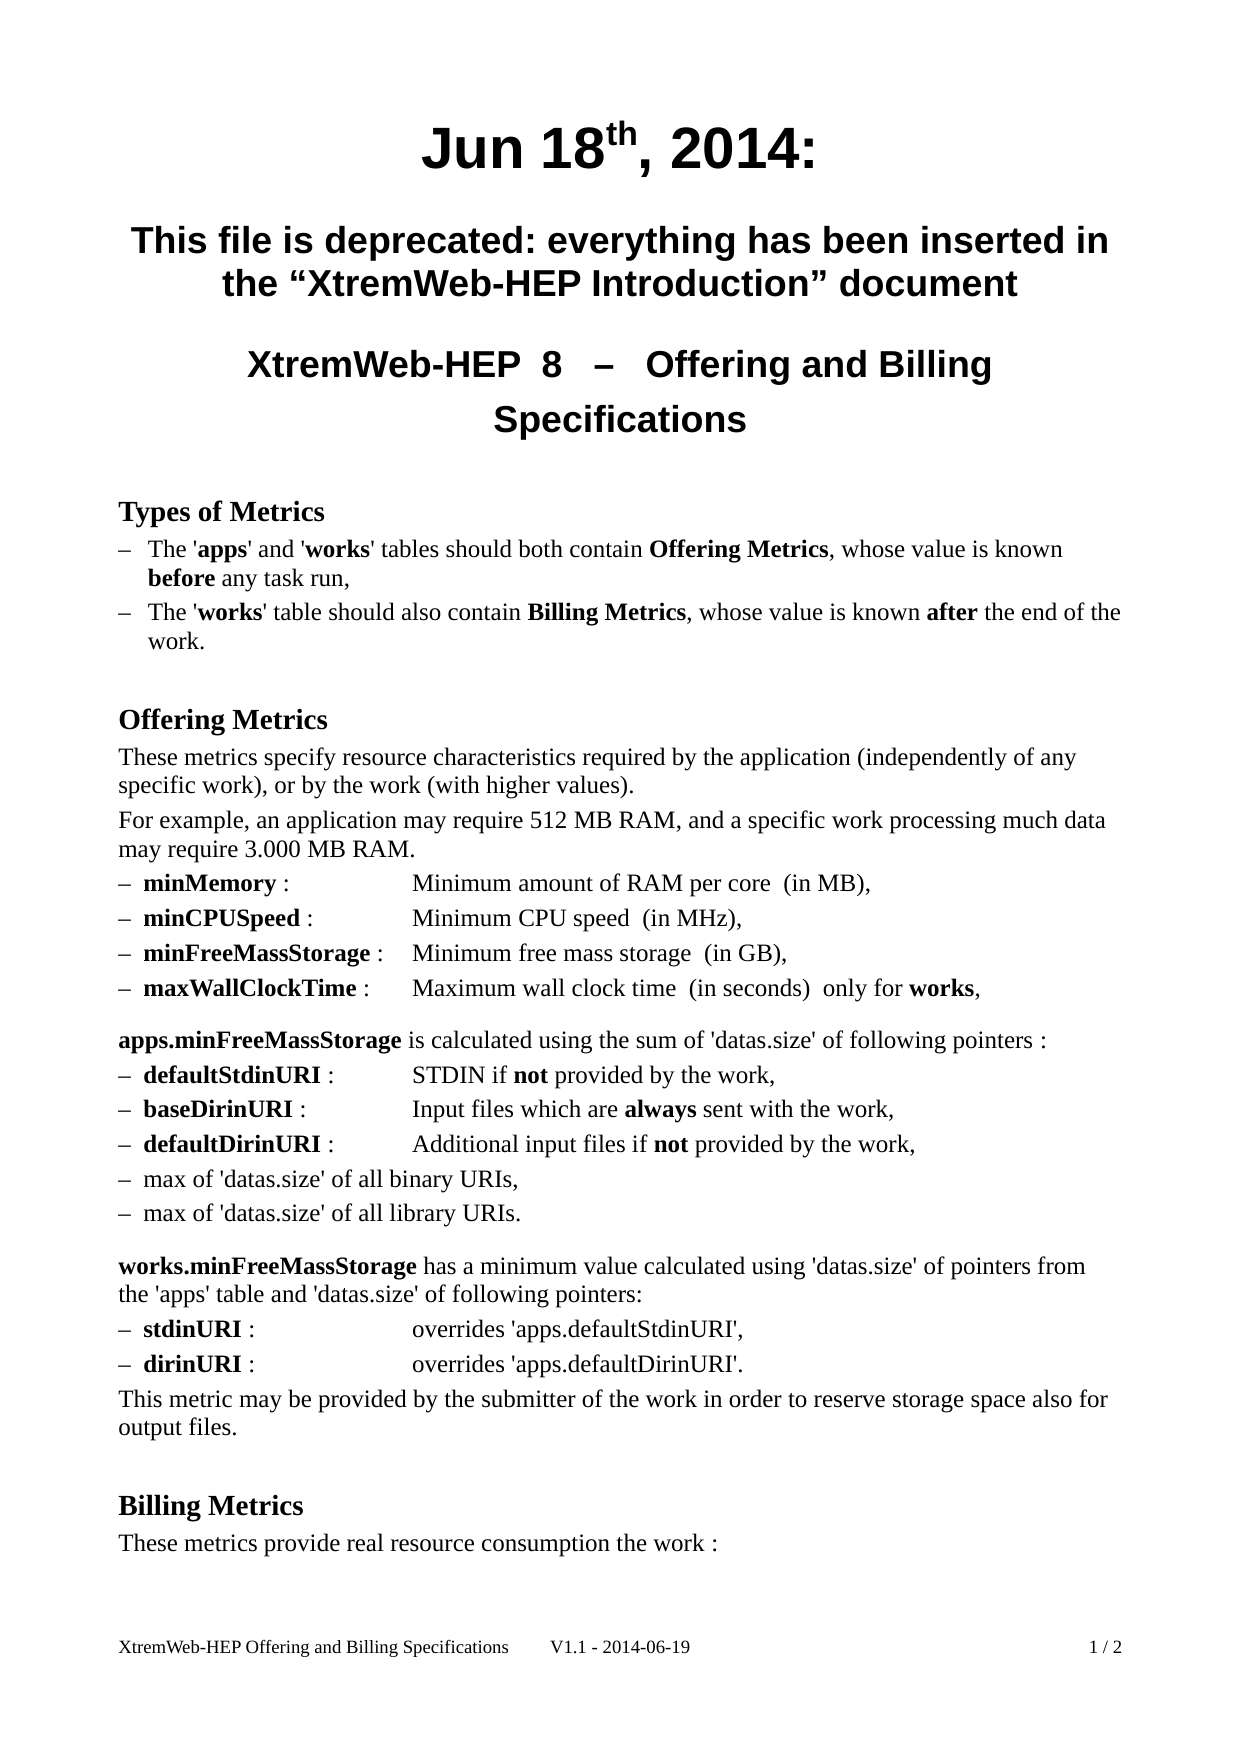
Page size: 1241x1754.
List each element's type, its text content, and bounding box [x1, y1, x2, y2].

text – defaultStdinURI : STDIN if not provided by the work, [118, 1060, 1122, 1088]
text – maxWallClockTime : Maximum wall clock time (in seconds) only for works, [118, 973, 1122, 1001]
text Specifications [118, 397, 1122, 441]
text Types of Metrics [118, 494, 1122, 528]
text apps.minFreeMassStorage is calculated using the sum of 'datas.size' of following pointers : [118, 1025, 1122, 1054]
text This metric may be provided by the submitter of the work in order to reserve storage space also for output files. [118, 1384, 1122, 1441]
text These metrics provide real resource consumption the work : [118, 1528, 1122, 1557]
subtitle XtremWeb-HEP 8 – Offering and Billing [118, 342, 1122, 385]
text – minFreeMassStorage : Minimum free mass storage (in GB), [118, 938, 1122, 967]
text Billing Metrics [118, 1488, 1122, 1522]
text – The 'apps' and 'works' tables should both contain Offering Metrics, whose value is known before any task run, [118, 534, 1122, 591]
text These metrics specify resource characteristics required by the application (independently of any specific work), or by the work (with higher values). [118, 742, 1122, 799]
title Jun 18th, 2014: [118, 113, 1122, 181]
text – dirinURI : overrides 'apps.defaultDirinURI'. [118, 1349, 1122, 1378]
text – baseDirinURI : Input files which are always sent with the work, [118, 1094, 1122, 1123]
text – stdinURI : overrides 'apps.defaultStdinURI', [118, 1314, 1122, 1343]
subtitle This file is deprecated: everything has been inserted in the “XtremWeb-HEP Introduction” document [118, 218, 1122, 304]
text – max of 'datas.size' of all binary URIs, [118, 1164, 1122, 1192]
text – The 'works' table should also contain Billing Metrics, whose value is known after the end of the work. [118, 597, 1122, 655]
text – defaultDirinURI : Additional input files if not provided by the work, [118, 1129, 1122, 1158]
text – max of 'datas.size' of all library URIs. [118, 1198, 1122, 1227]
text – minCPUSpeed : Minimum CPU speed (in MHz), [118, 903, 1122, 932]
text – minMemory : Minimum amount of RAM per core (in MB), [118, 868, 1122, 897]
text For example, an application may require 512 MB RAM, and a specific work processing much data may require 3.000 MB RAM. [118, 805, 1122, 863]
text Offering Metrics [118, 702, 1122, 736]
text works.minFreeMassStorage has a minimum value calculated using 'datas.size' of pointers from the 'apps' table and 'datas.size' of following pointers: [118, 1251, 1122, 1308]
